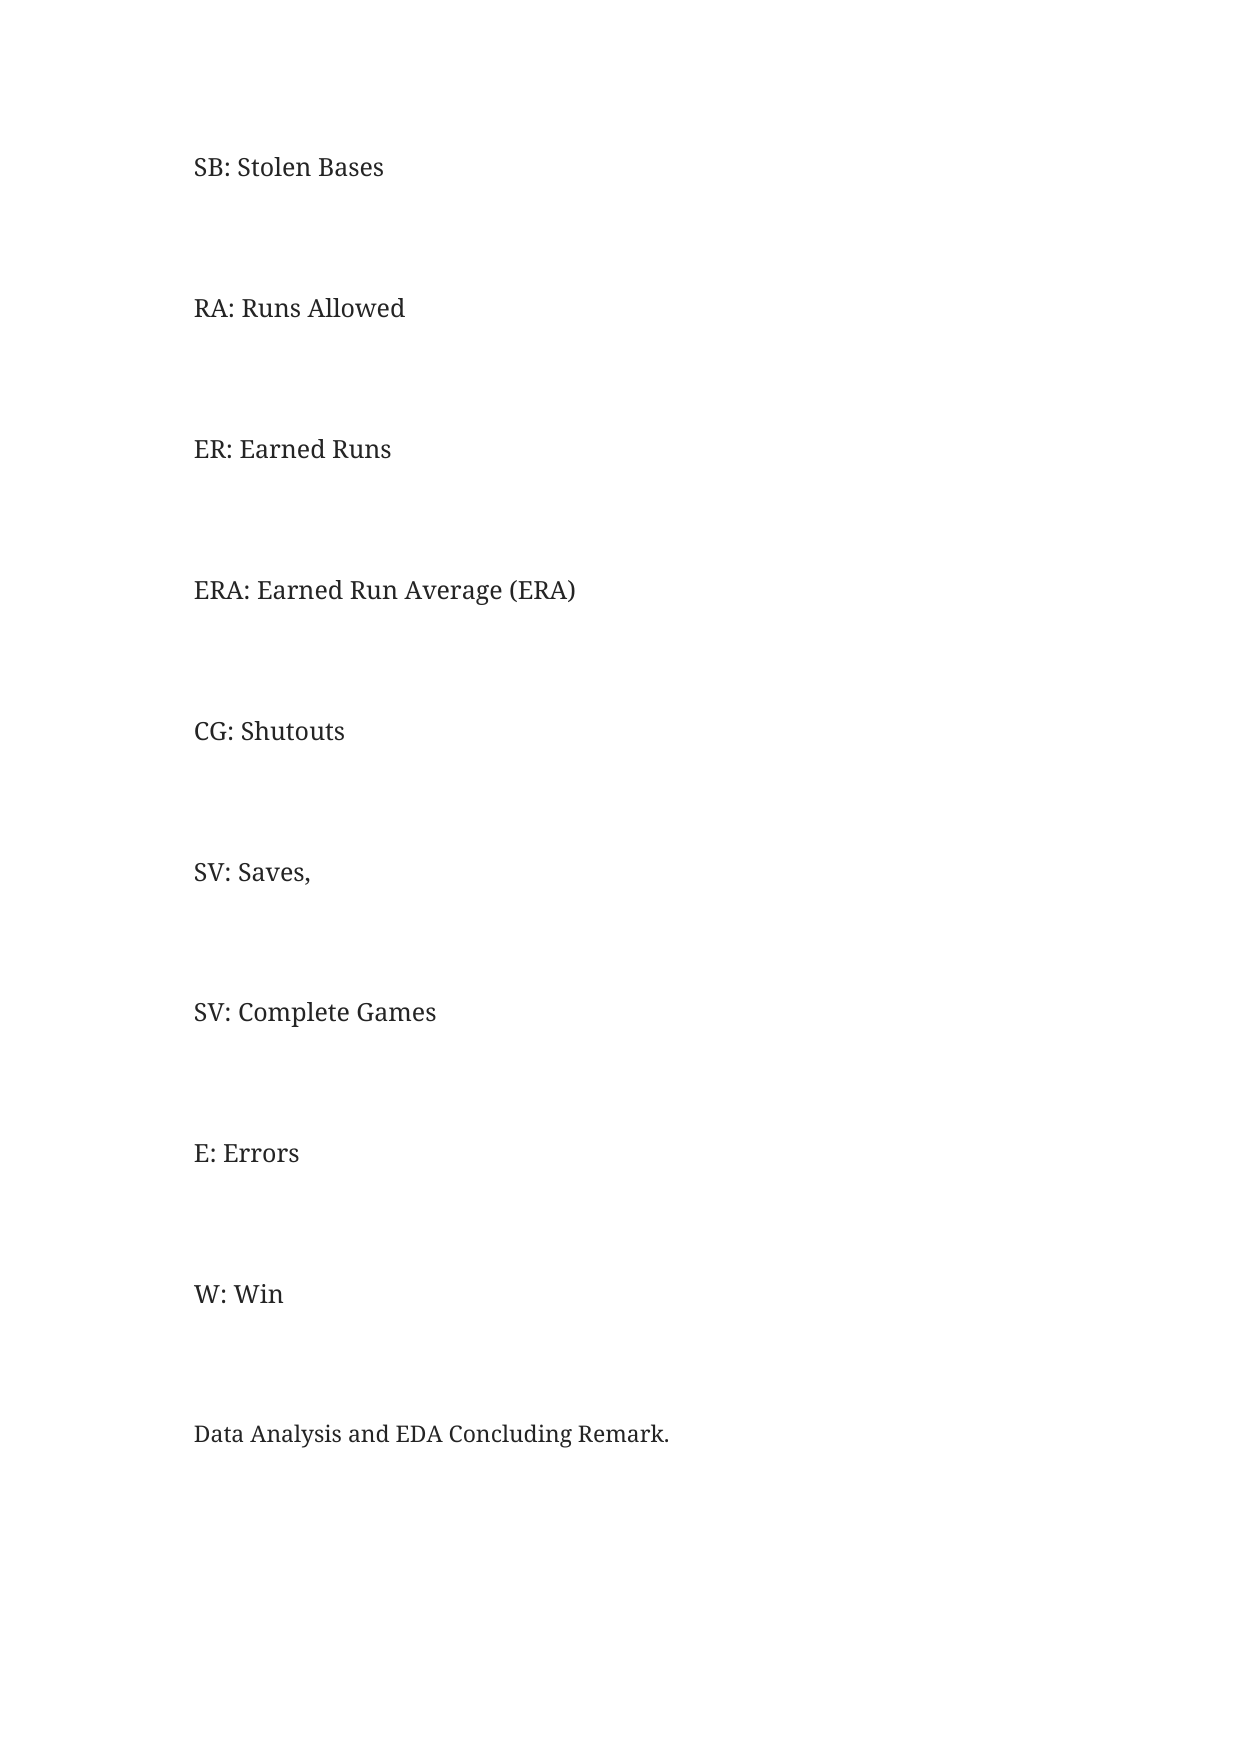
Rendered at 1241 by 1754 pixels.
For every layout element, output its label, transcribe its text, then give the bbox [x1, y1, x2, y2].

text SB: Stolen Bases [194, 150, 1240, 184]
text E: Errors [194, 1136, 1240, 1170]
text CG: Shutouts [194, 713, 1240, 747]
text RA: Runs Allowed [194, 291, 1240, 325]
text ER: Earned Runs [194, 432, 1240, 466]
text W: Win [194, 1277, 1240, 1311]
text SV: Saves, [194, 854, 1240, 888]
text SV: Complete Games [194, 995, 1240, 1029]
text Data Analysis and EDA Concluding Remark. [194, 1417, 1240, 1449]
text ERA: Earned Run Average (ERA) [194, 572, 1240, 607]
